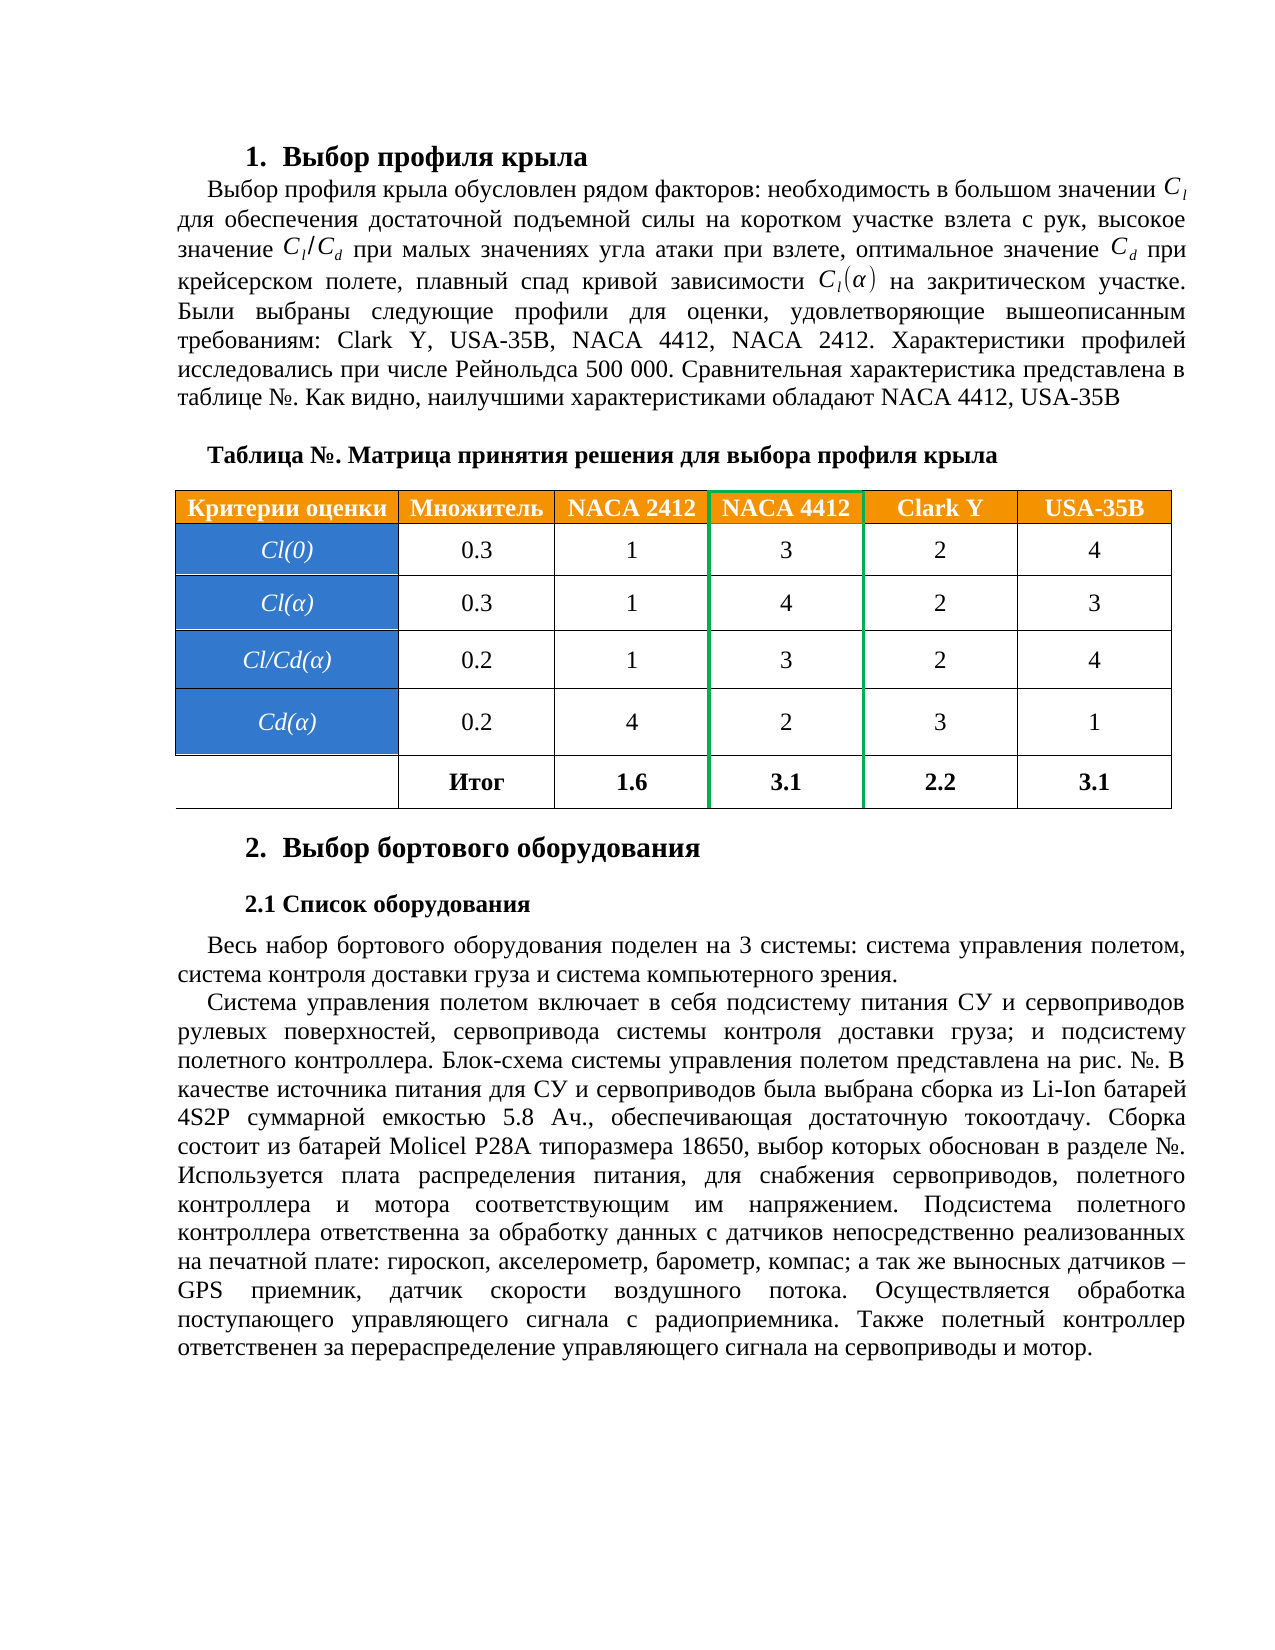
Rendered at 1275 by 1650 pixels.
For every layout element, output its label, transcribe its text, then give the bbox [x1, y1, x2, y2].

table_header NACA 2412 [555, 491, 707, 523]
table_cell 0.3 [399, 576, 554, 629]
table_cell 3 [865, 689, 1017, 754]
text Система управления полетом включает в себя подсистему питания СУ и сервоприводов рулевых поверхностей, сервопривода системы контроля доставки груза; и подсистему полетного контроллера. Блок-схема системы управления полетом представлена на рис. №. В качестве источника питания для СУ и сервоприводов была выбрана сборка из Li-Ion батарей 4S2P суммарной емкостью 5.8 Ач., обеспечивающая достаточную токоотдачу. Сборка состоит из батарей Molicel P28A типоразмера 18650, выбор которых обоснован в разделе №. Используется плата распределения питания, для снабжения сервоприводов, полетного контроллера и мотора соответствующим им напряжением. Подсистема полетного контроллера ответственна за обработку данных с датчиков непосредственно реализованных на печатной плате: гироскоп, акселерометр, барометр, компас; а так же выносных датчиков – GPS приемник, датчик скорости воздушного потока. Осуществляется обработка поступающего управляющего сигнала с радиоприемника. Также полетный контроллер ответственен за перераспределение управляющего сигнала на сервоприводы и мотор. [177, 987, 1186, 1361]
table_cell Cl(α) [176, 576, 398, 629]
text Таблица №. Матрица принятия решения для выбора профиля крыла [177, 440, 1186, 469]
table_cell Cl(0) [176, 524, 398, 574]
table_cell Итог [399, 756, 554, 808]
table_cell Cl/Cd(α) [176, 631, 398, 688]
table_cell 3.1 [1018, 756, 1171, 808]
table_cell 3 [1018, 576, 1171, 629]
text Весь набор бортового оборудования поделен на 3 системы: система управления полетом, система контроля доставки груза и система компьютерного зрения. [177, 930, 1186, 987]
table_cell 2 [865, 576, 1017, 629]
table_cell 0.2 [399, 689, 554, 754]
table_header Множитель [399, 491, 554, 523]
subtitle Выбор бортового оборудования [245, 830, 1186, 864]
table_cell 1 [555, 524, 707, 574]
table_cell 1.6 [555, 756, 707, 808]
text Выбор профиля крыла обусловлен рядом факторов: необходимость в большом значении для обеспечения достаточной подъемной силы на коротком участке взлета с рук, высокое значение при малых значениях угла атаки при взлете, оптимальное значение при крейсерском полете, плавный спад кривой зависимости на закритическом участке. Были выбраны следующие профили для оценки, удовлетворяющие вышеописанным требованиям: Clark Y, USA-35B, NACA 4412, NACA 2412. Характеристики профилей исследовались при числе Рейнольдса 500 000. Сравнительная характеристика представлена в таблице №. Как видно, наилучшими характеристиками обладают NACA 4412, USA-35B [177, 172, 1186, 411]
table_cell 1 [555, 576, 707, 629]
table_cell 1 [1018, 689, 1171, 754]
subtitle Список оборудования [244, 889, 1186, 917]
subtitle Выбор профиля крыла [245, 139, 1186, 172]
table_cell 2 [865, 524, 1017, 574]
table_cell Cd(α) [176, 689, 398, 754]
table_cell 3 [711, 631, 862, 688]
table_cell 3 [711, 524, 862, 574]
table_cell 3.1 [711, 756, 862, 808]
table_cell [176, 756, 398, 808]
table_cell 2 [865, 631, 1017, 688]
table_cell 2.2 [865, 756, 1017, 808]
table_cell 4 [1018, 524, 1171, 574]
table_cell 4 [1018, 631, 1171, 688]
table_cell 4 [711, 576, 862, 629]
table_cell 2 [711, 689, 862, 754]
table_header NACA 4412 [711, 493, 862, 523]
table_cell 0.2 [399, 631, 554, 688]
table_cell 1 [555, 631, 707, 688]
table_header USA-35B [1018, 491, 1171, 523]
table_header Clark Y [865, 491, 1017, 523]
table_header Критерии оценки [176, 491, 398, 523]
table_cell 4 [555, 689, 707, 754]
table_cell 0.3 [399, 524, 554, 574]
